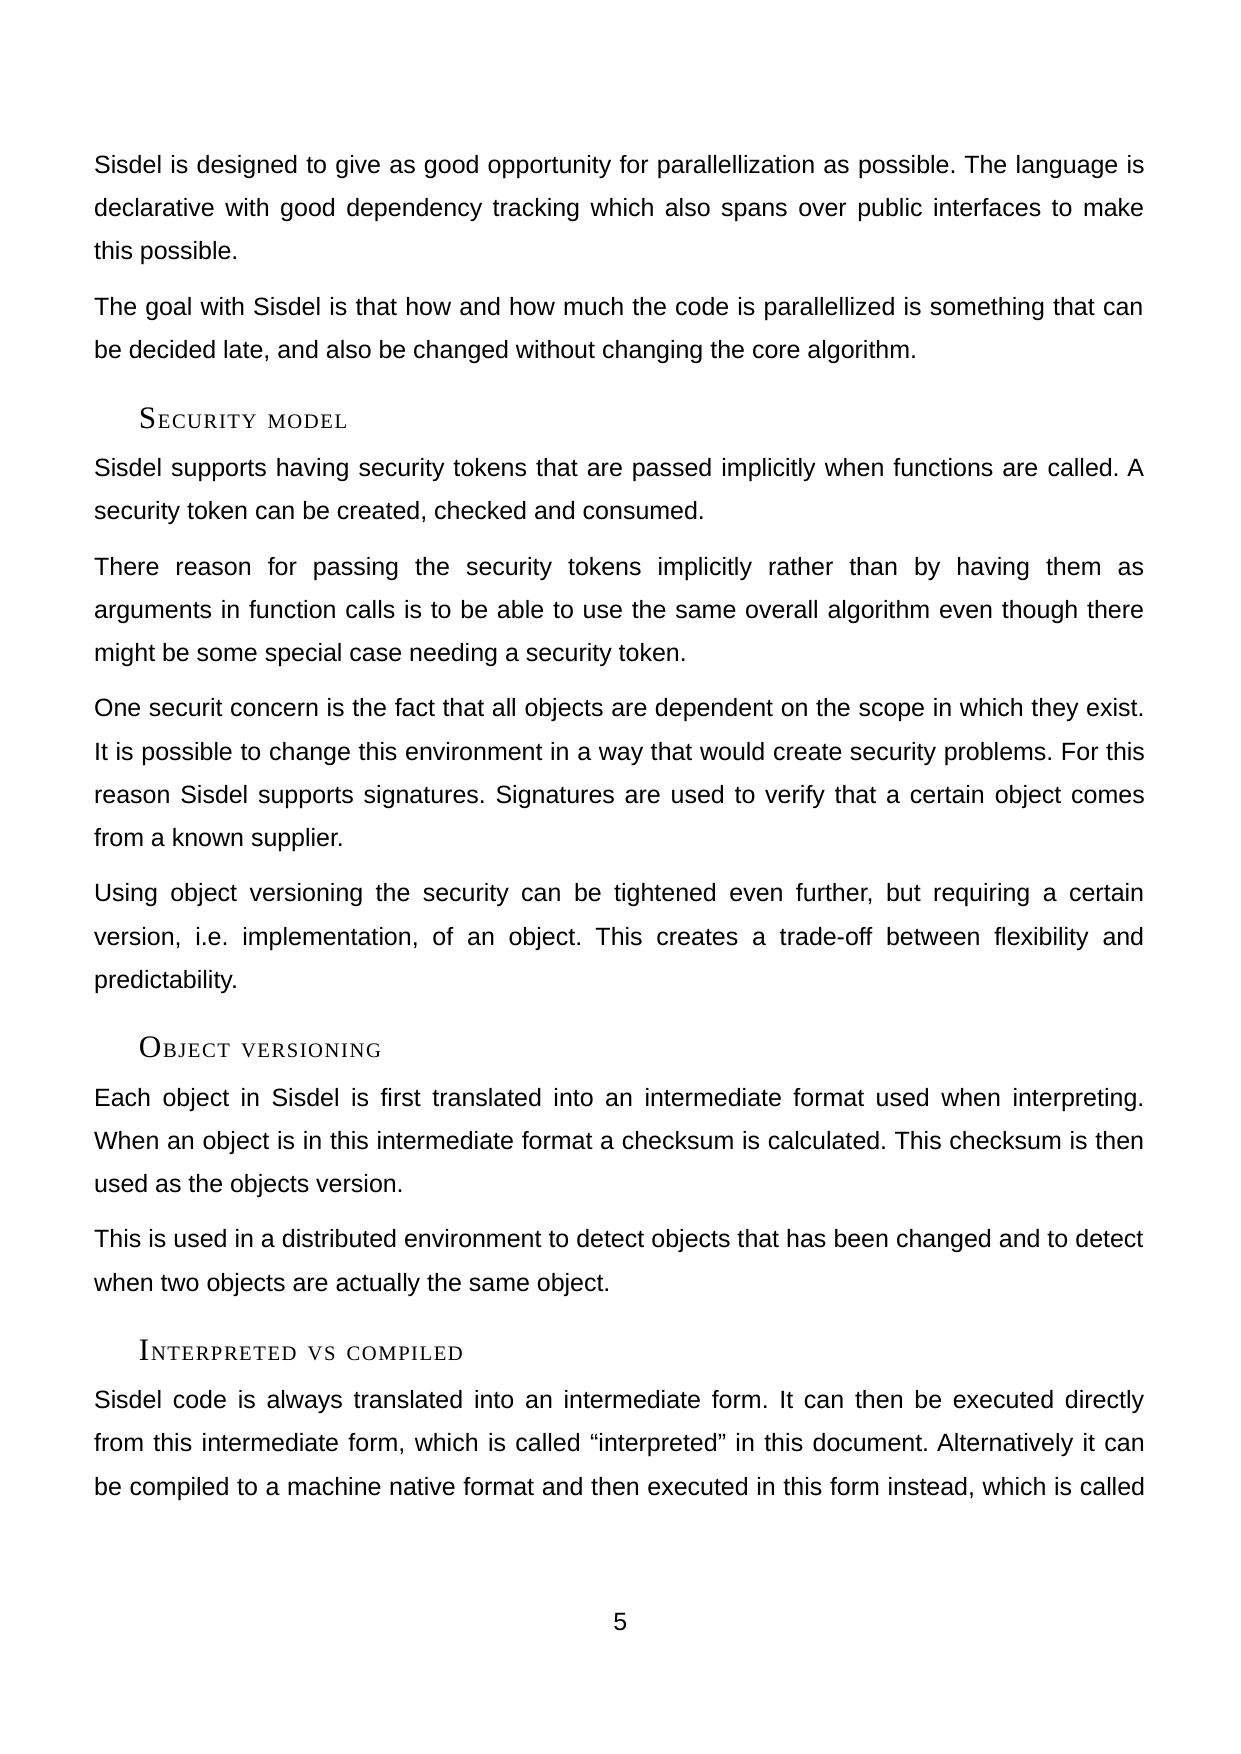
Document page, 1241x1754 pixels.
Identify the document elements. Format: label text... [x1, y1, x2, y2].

text The goal with Sisdel is that how and how much the code is parallellized is something that can be decided late, and also be changed without changing the core algorithm. [94, 292, 1146, 364]
text One securit concern is the fact that all objects are dependent on the scope in which they exist. It is possible to change this environment in a way that would create security problems. For this reason Sisdel supports signatures. Signatures are used to verify that a certain object comes from a known supplier. [94, 693, 1146, 852]
subtitle Security model [139, 399, 1146, 435]
text Sisdel code is always translated into an intermediate form. It can then be executed directly from this intermediate form, which is called “interpreted” in this document. Alternatively it can be compiled to a machine native format and then executed in this form instead, which is called [94, 1385, 1146, 1500]
subtitle Object versioning [139, 1029, 1146, 1064]
text Sisdel is designed to give as good opportunity for parallellization as possible. The language is declarative with good dependency tracking which also spans over public interfaces to make this possible. [94, 150, 1146, 265]
text Using object versioning the security can be tightened even further, but requiring a certain version, i.e. implementation, of an object. This creates a trade-off between flexibility and predictability. [94, 878, 1146, 993]
subtitle Interpreted vs compiled [139, 1331, 1146, 1367]
text Sisdel supports having security tokens that are passed implicitly when functions are called. A security token can be created, checked and consumed. [94, 453, 1146, 525]
text This is used in a distributed environment to detect objects that has been changed and to detect when two objects are actually the same object. [94, 1224, 1146, 1296]
text Each object in Sisdel is first translated into an intermediate format used when interpreting. When an object is in this intermediate format a checksum is calculated. This checksum is then used as the objects version. [94, 1082, 1146, 1197]
text There reason for passing the security tokens implicitly rather than by having them as arguments in function calls is to be able to use the same overall algorithm even though there might be some special case needing a security token. [94, 552, 1146, 667]
